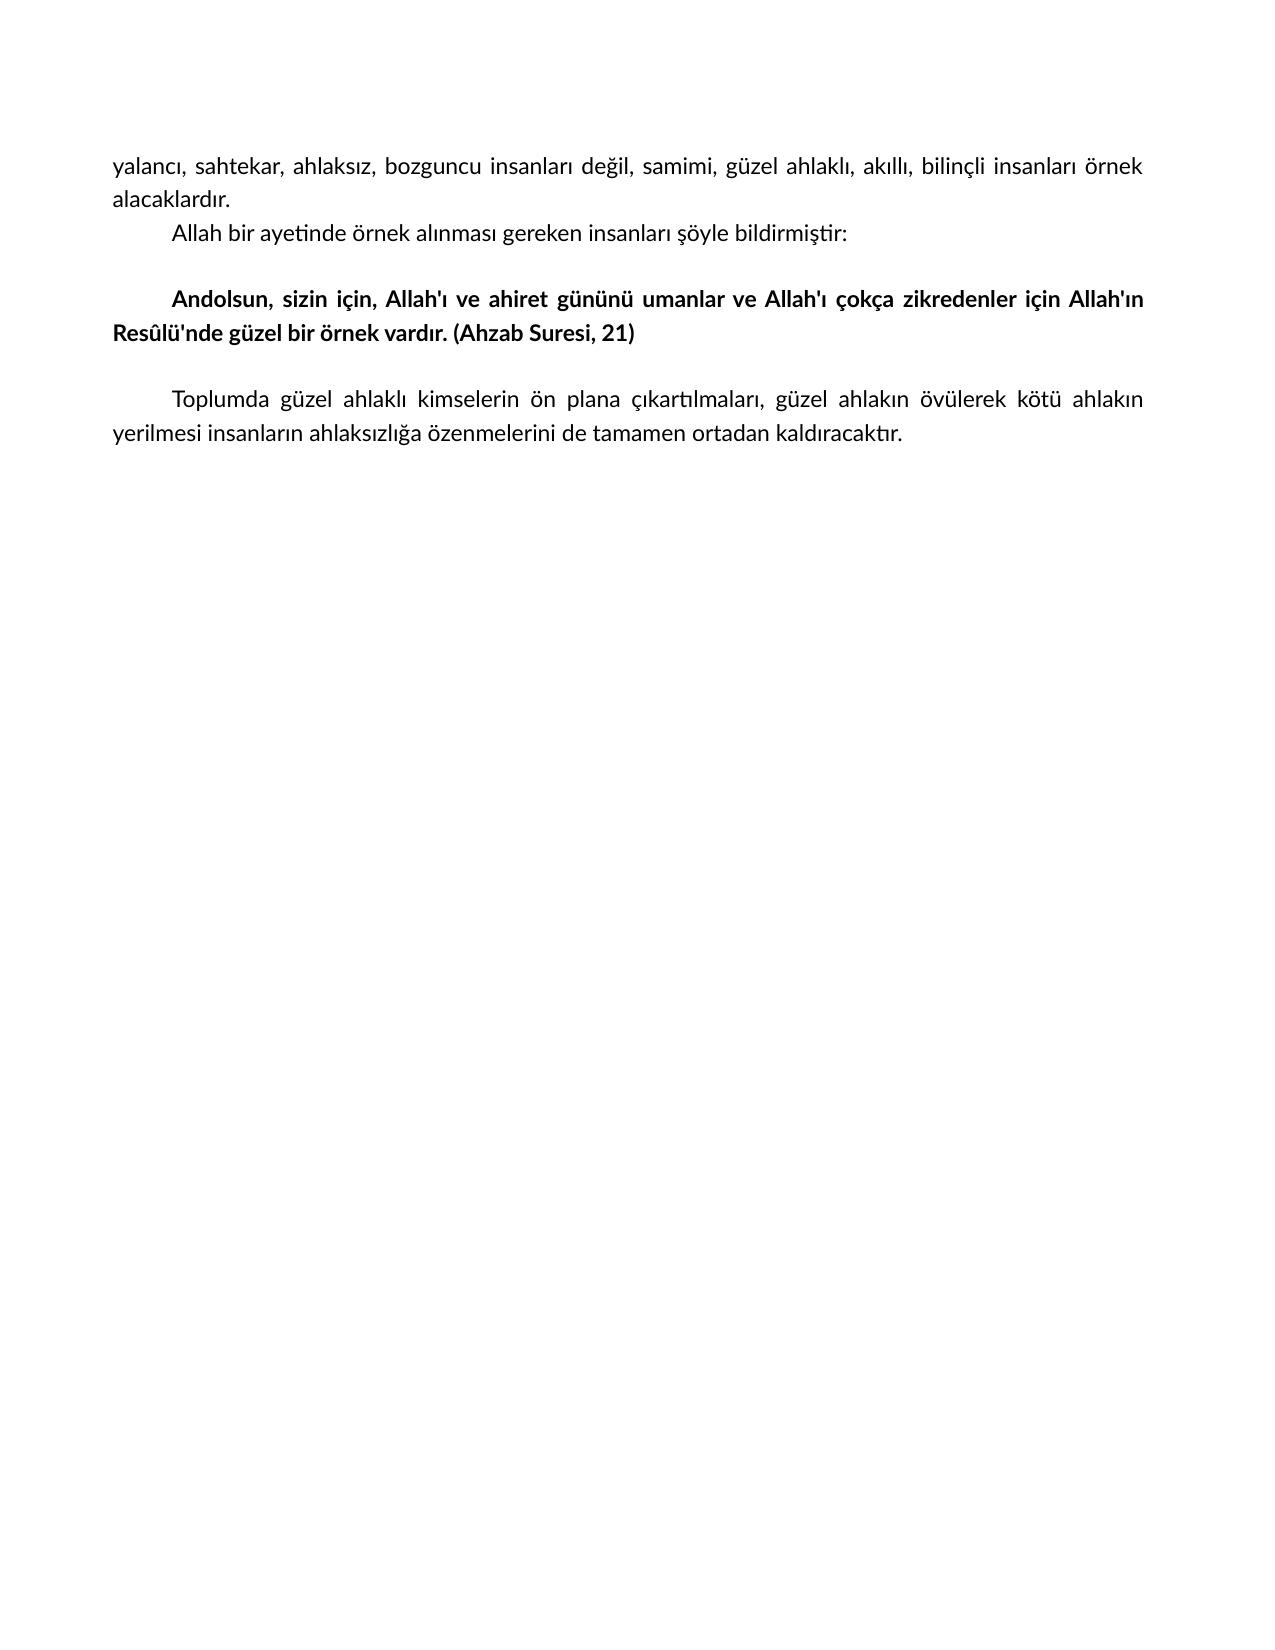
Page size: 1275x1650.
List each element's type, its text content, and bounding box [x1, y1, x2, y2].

text Allah bir ayetinde örnek alınması gereken insanları şöyle bildirmiştir: [112, 214, 1145, 248]
text yalancı, sahtekar, ahlaksız, bozguncu insanları değil, samimi, güzel ahlaklı, akıllı, bilinçli insanları örnek alacaklardır. [112, 148, 1145, 214]
text Andolsun, sizin için, Allah'ı ve ahiret gününü umanlar ve Allah'ı çokça zikredenler için Allah'ın Resûlü'nde güzel bir örnek vardır. (Ahzab Suresi, 21) [112, 281, 1145, 348]
text Toplumda güzel ahlaklı kimselerin ön plana çıkartılmaları, güzel ahlakın övülerek kötü ahlakın yerilmesi insanların ahlaksızlığa özenmelerini de tamamen ortadan kaldıracaktır. [112, 381, 1145, 448]
